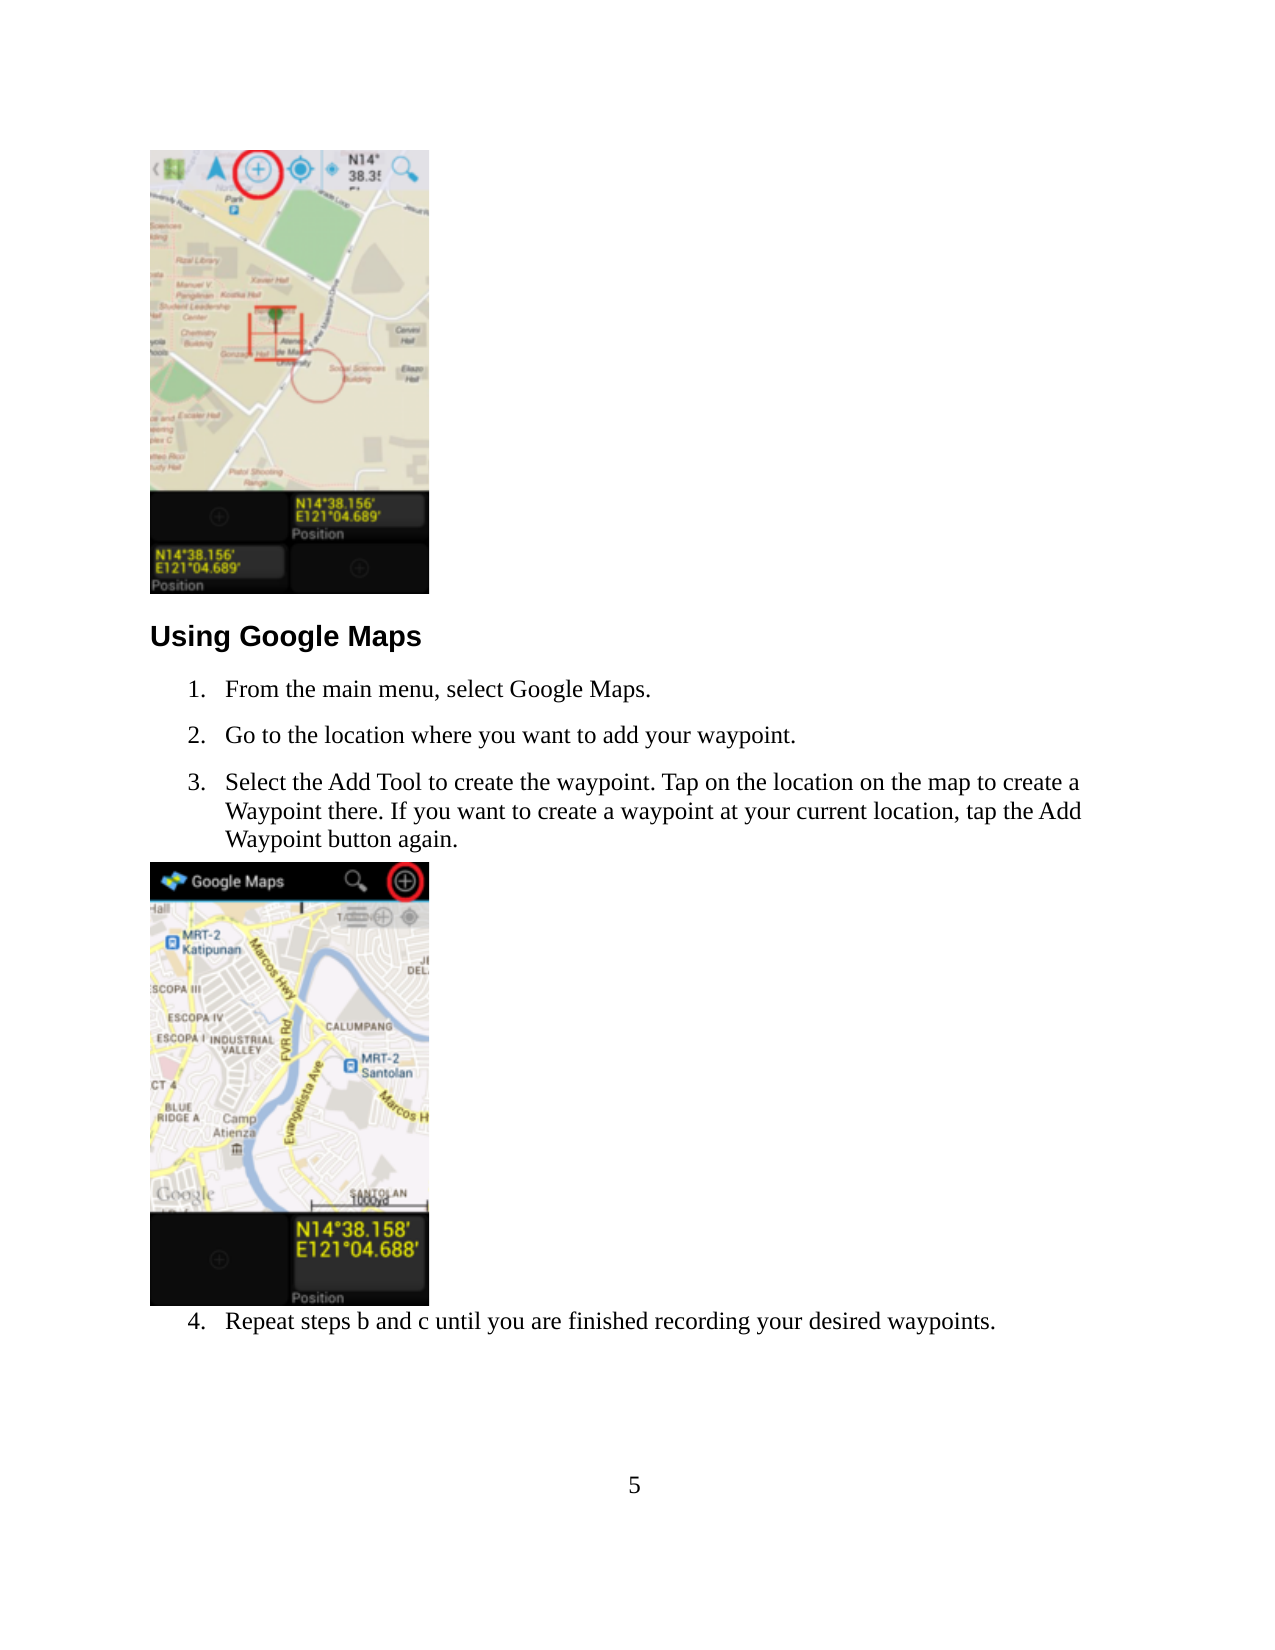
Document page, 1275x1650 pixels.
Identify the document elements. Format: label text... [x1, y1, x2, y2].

list Go to the location where you want to add your waypoint. [187, 720, 1125, 749]
picture [150, 150, 430, 594]
subtitle Using Google Maps [150, 619, 1125, 652]
list From the main menu, select Google Maps. [187, 674, 1125, 702]
list Select the Add Tool to create the waypoint. Tap on the location on the map to create a Waypoint there. If you want to create a waypoint at your current location, tap the Add Waypoint button again. [187, 767, 1125, 853]
picture [150, 862, 430, 1306]
list Repeat steps b and c until you are finished recording your desired waypoints. [187, 1306, 1125, 1335]
